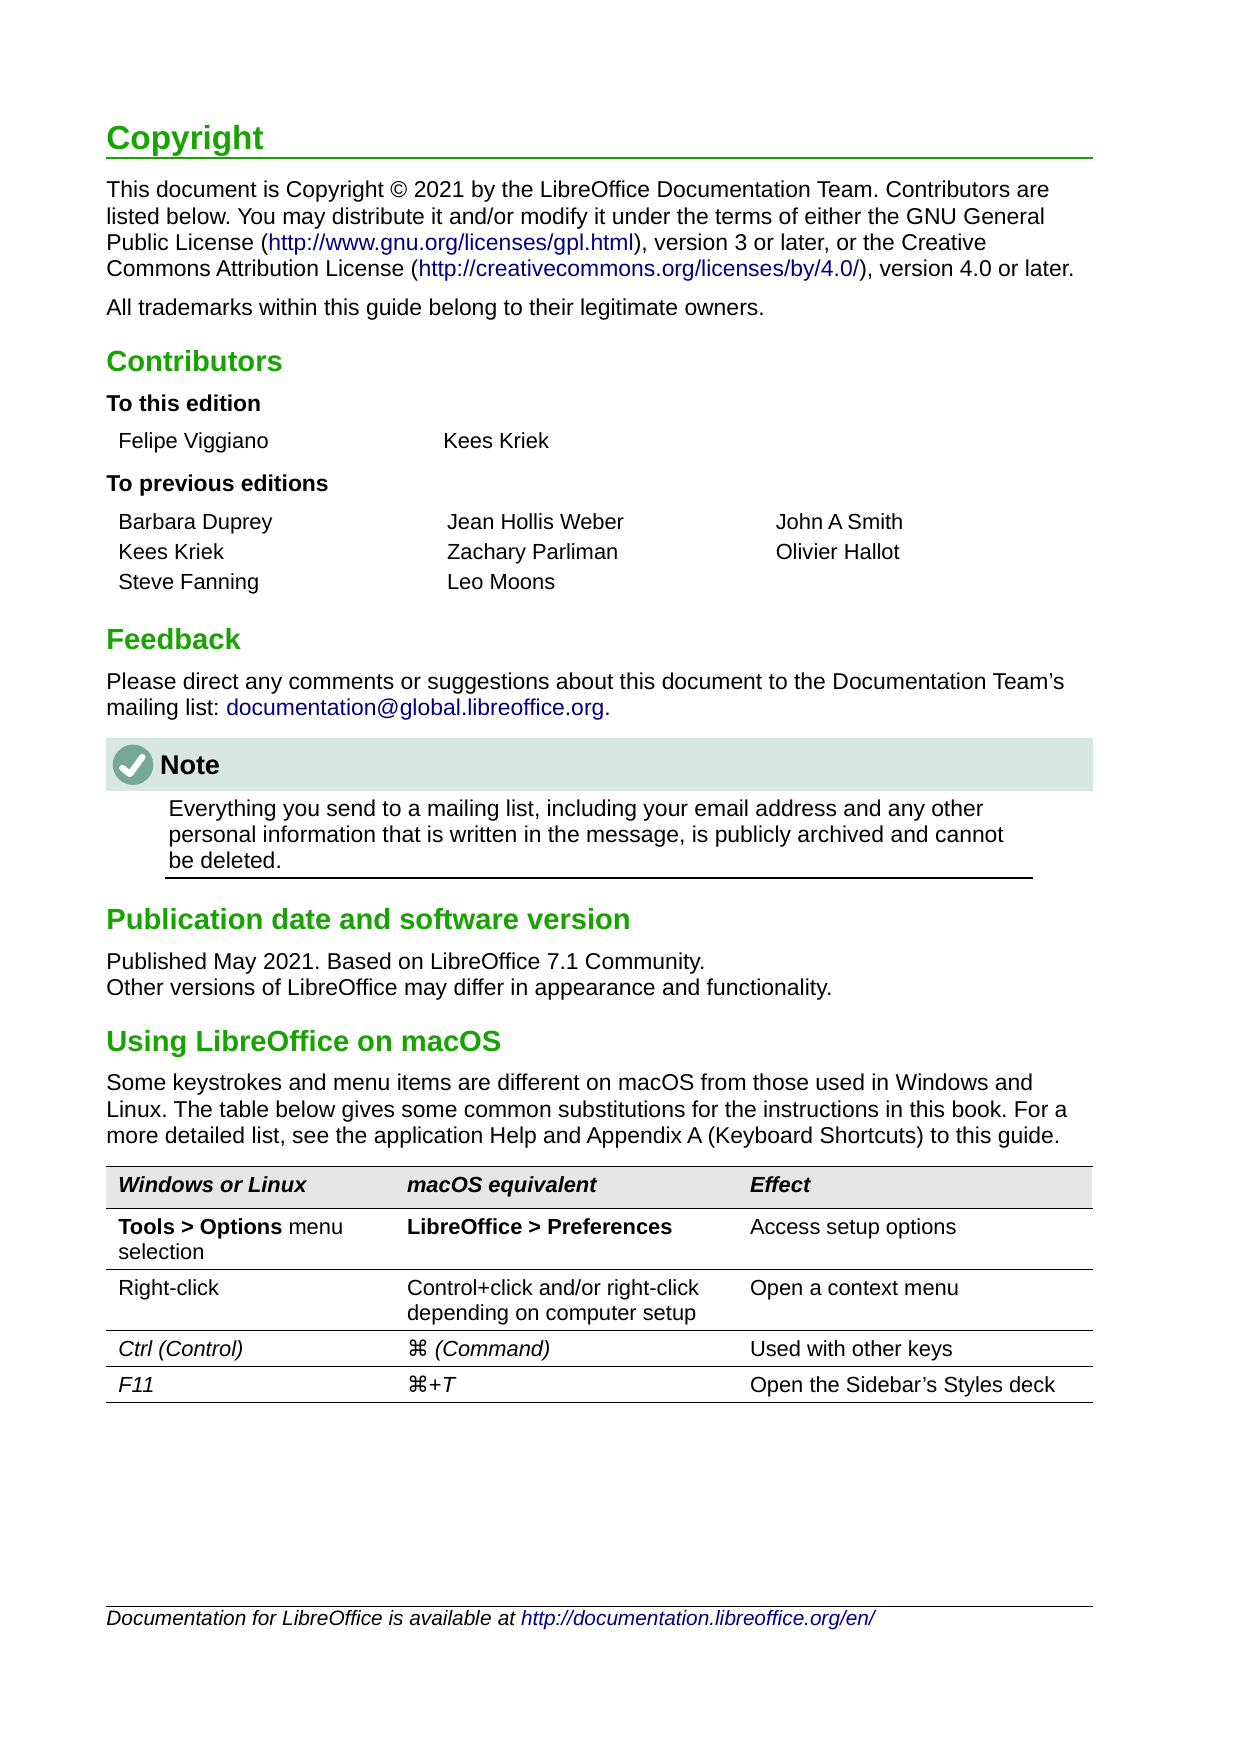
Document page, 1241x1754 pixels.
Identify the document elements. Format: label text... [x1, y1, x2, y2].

table_cell Kees Kriek [106, 539, 435, 569]
text Some keystrokes and menu items are different on macOS from those used in Windows and Linux. The table below gives some common substitutions for the instructions in this book. For a more detailed list, see the application Help and Appendix A (Keyboard Shortcuts) to this guide. [106, 1069, 1093, 1148]
table_cell Olivier Hallot [764, 539, 1093, 569]
text Published May 2021. Based on LibreOffice 7.1 Community. Other versions of LibreOffice may differ in appearance and functionality. [106, 948, 1093, 1000]
text To previous editions [106, 470, 1093, 496]
subtitle Note [106, 738, 1093, 791]
table_cell Open the Sidebar’s Styles deck [738, 1367, 1092, 1402]
table_cell Right-click [106, 1270, 395, 1330]
table_cell ⌘ (Command) [395, 1331, 738, 1366]
subtitle Contributors [106, 344, 1093, 378]
table_header Barbara Duprey [106, 509, 435, 539]
text Everything you send to a mailing list, including your email address and any other personal information that is written in the message, is publicly archived and cannot be deleted. [165, 791, 1033, 877]
table_header Felipe Viggiano [106, 429, 431, 458]
table_header macOS equivalent [395, 1167, 738, 1208]
subtitle Using LibreOffice on macOS [106, 1024, 1093, 1057]
table_cell ⌘+T [395, 1367, 738, 1402]
table_cell LibreOffice > Preferences [395, 1209, 738, 1269]
subtitle Copyright [106, 118, 1093, 157]
text This document is Copyright © 2021 by the LibreOffice Documentation Team. Contributors are listed below. You may distribute it and/or modify it under the terms of either the GNU General Public License (http://www.gnu.org/licenses/gpl.html), version 3 or later, or the Creative Commons Attribution License (http://creativecommons.org/licenses/by/4.0/), version 4.0 or later. [106, 176, 1093, 282]
text All trademarks within this guide belong to their legitimate owners. [106, 294, 1093, 321]
table_cell Ctrl (Control) [106, 1331, 395, 1366]
table_header Effect [738, 1167, 1092, 1208]
subtitle Feedback [106, 622, 1093, 656]
table_cell Used with other keys [738, 1331, 1092, 1366]
table_cell Access setup options [738, 1209, 1092, 1269]
table_cell F11 [106, 1367, 395, 1402]
text Please direct any comments or suggestions about this document to the Documentation Team’s mailing list: documentation@global.libreoffice.org. [106, 668, 1093, 720]
table_cell Tools > Options menu selection [106, 1209, 395, 1269]
table_cell Leo Moons [435, 569, 764, 599]
table_header Jean Hollis Weber [435, 509, 764, 539]
text To this edition [106, 389, 1093, 416]
table_header [766, 429, 1093, 458]
subtitle Publication date and software version [106, 902, 1093, 936]
table_header Kees Kriek [431, 429, 766, 458]
table_cell Zachary Parliman [435, 539, 764, 569]
table_cell Steve Fanning [106, 569, 435, 599]
table_header John A Smith [764, 509, 1093, 539]
table_cell Control+click and/or right-click depending on computer setup [395, 1270, 738, 1330]
table_cell [764, 569, 1093, 599]
table_cell Open a context menu [738, 1270, 1092, 1330]
table_header Windows or Linux [106, 1167, 395, 1208]
